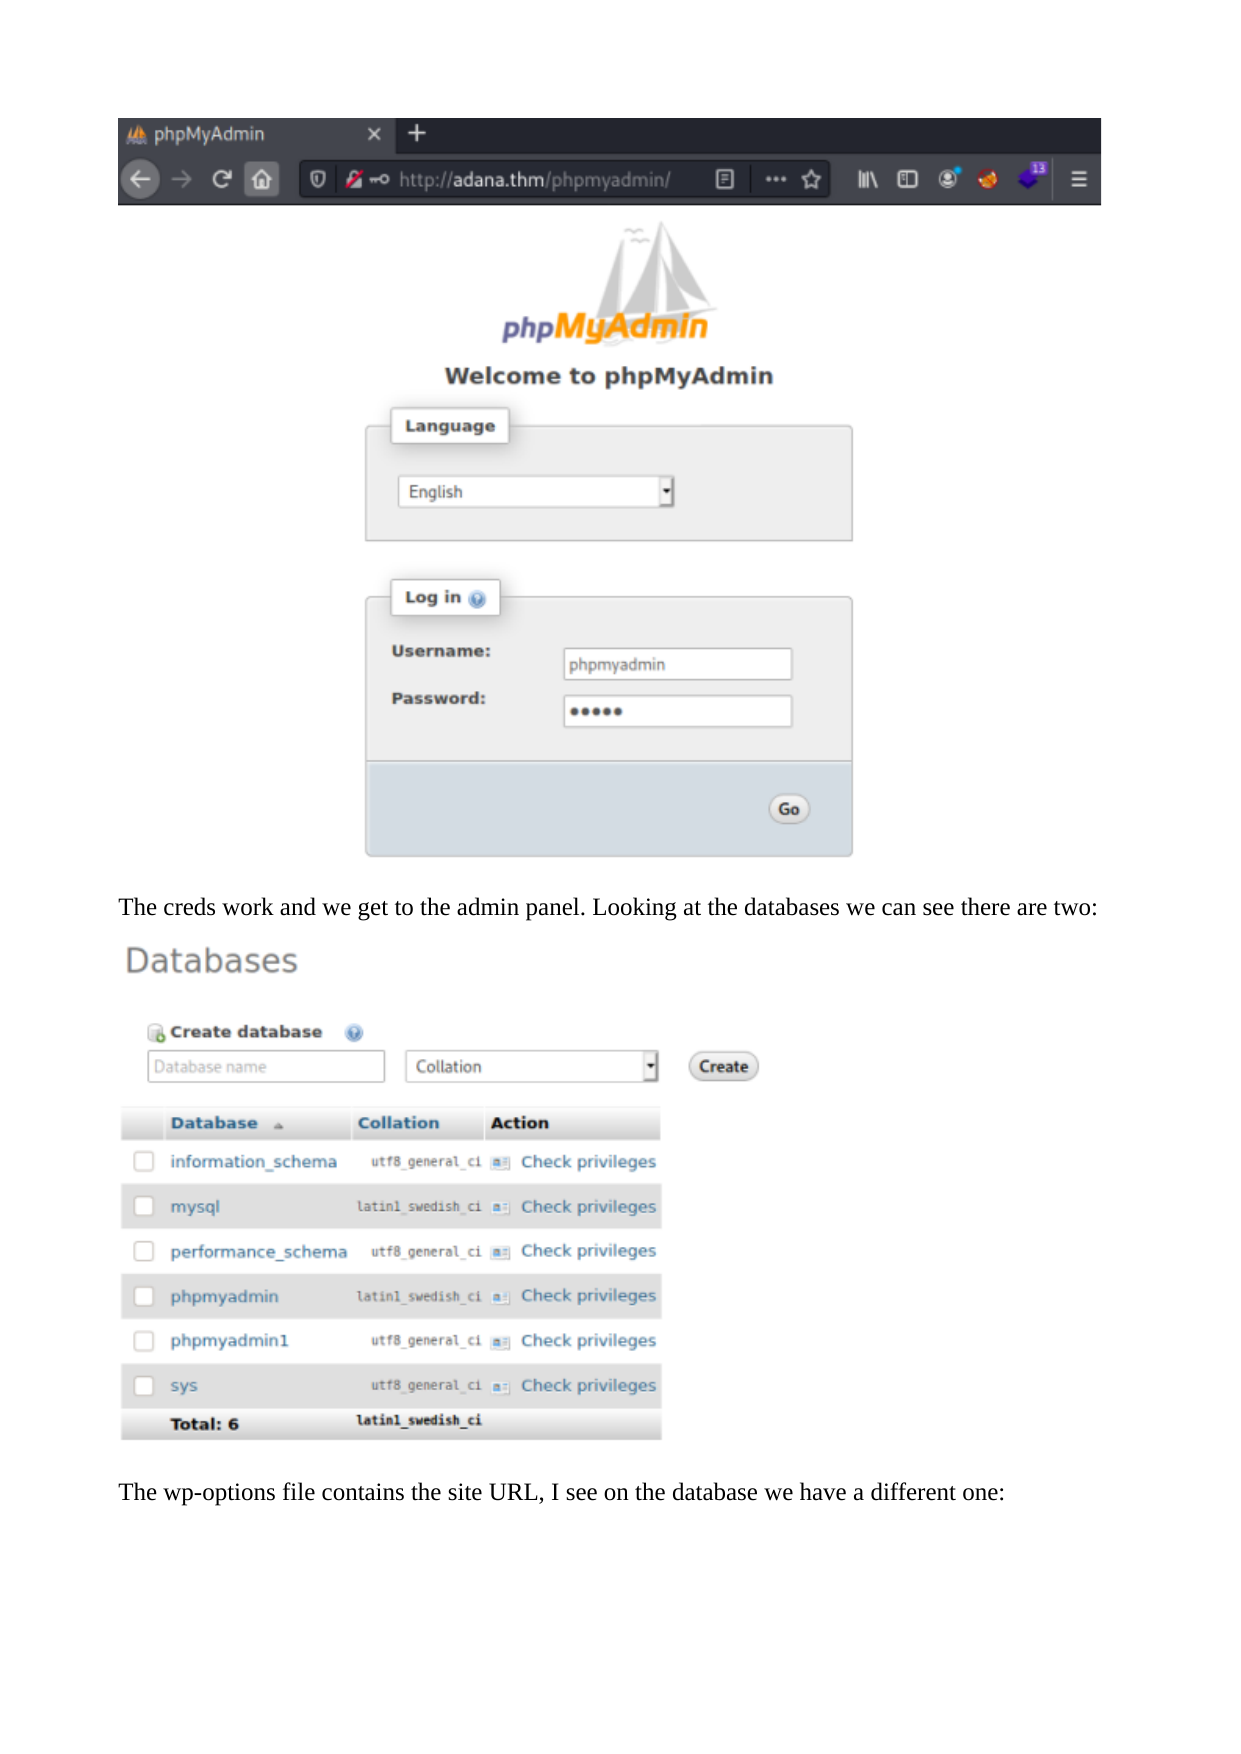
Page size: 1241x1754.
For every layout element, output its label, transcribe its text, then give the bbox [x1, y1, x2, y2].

text The creds work and we get to the admin panel. Looking at the databases we can see there are two: [118, 892, 1122, 921]
text The wp-options file contains the site URL, I see on the database we have a different one: [118, 1477, 1122, 1506]
picture [118, 118, 1102, 873]
picture [118, 939, 778, 1459]
